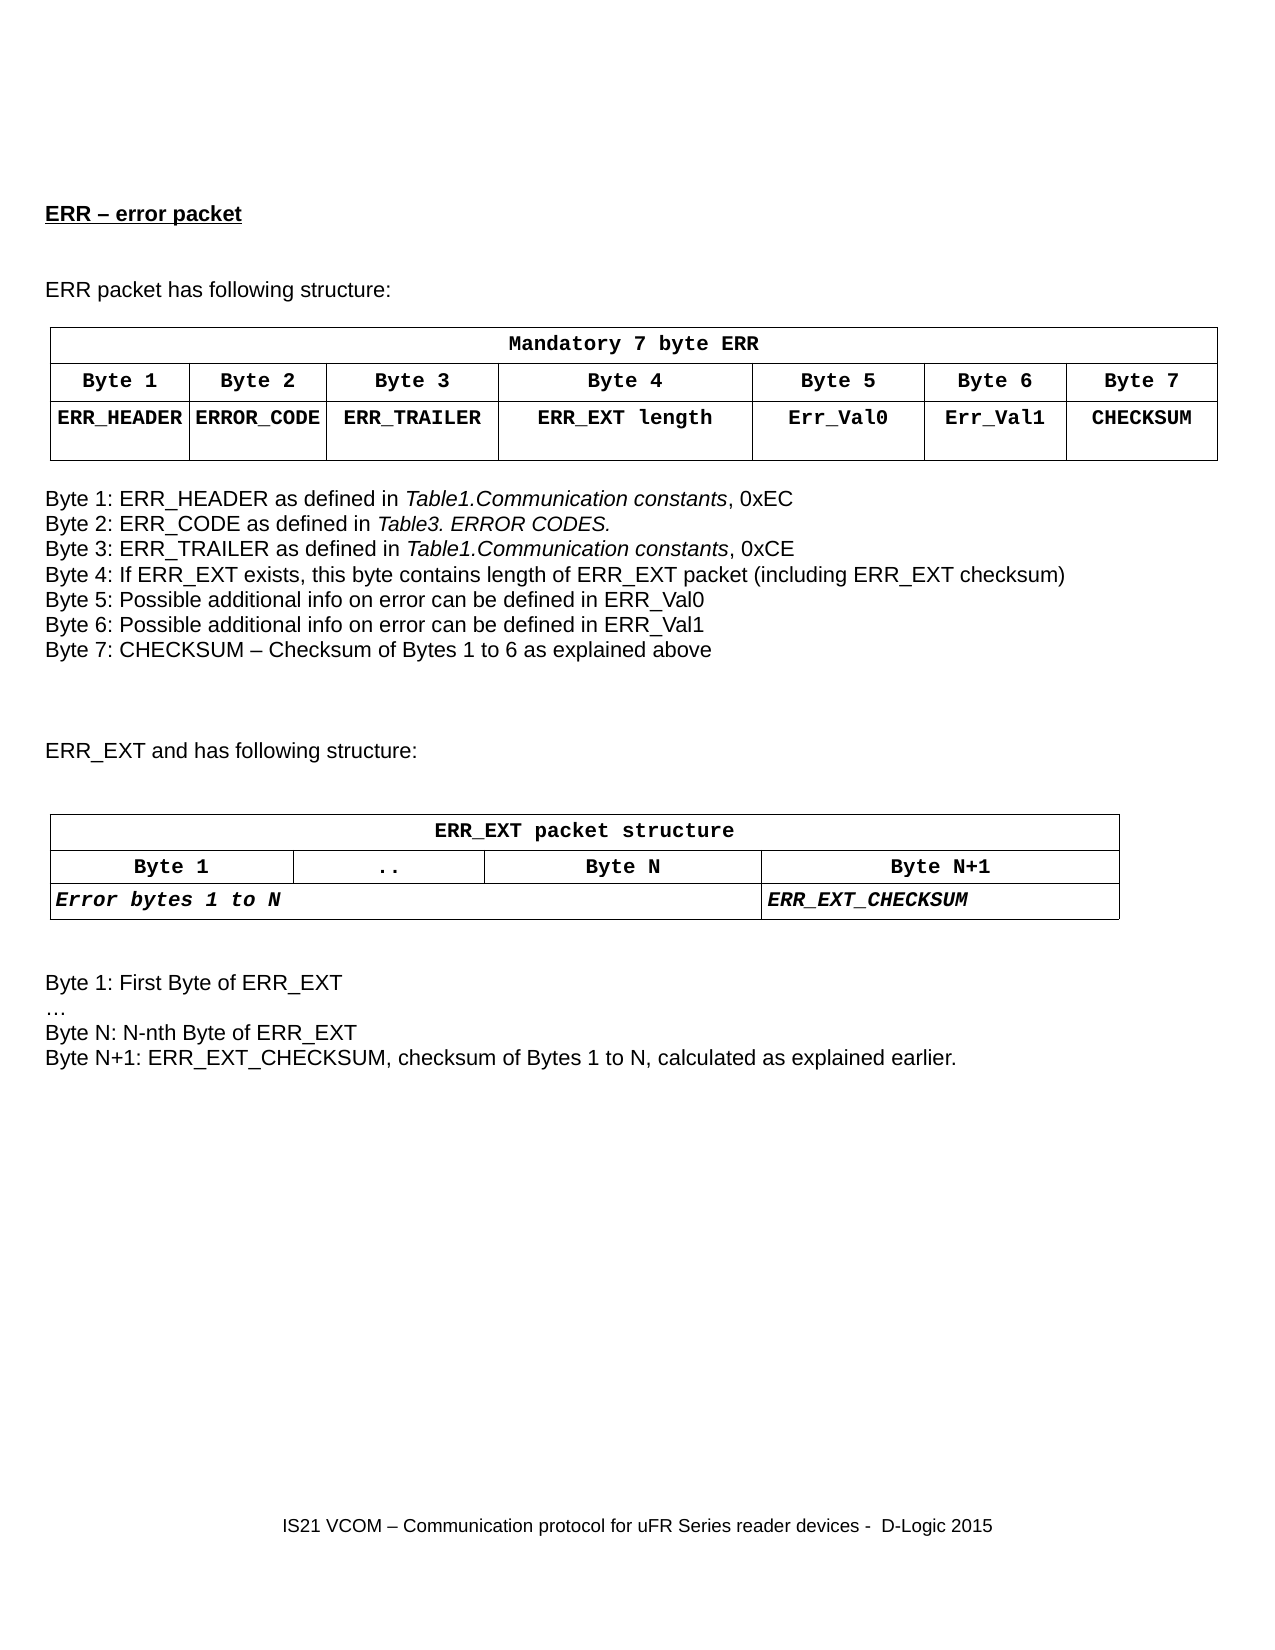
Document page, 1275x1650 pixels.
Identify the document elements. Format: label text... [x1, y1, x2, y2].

table_cell Byte 4 [499, 364, 752, 401]
table_header ERR_EXT packet structure [51, 815, 1119, 850]
table_cell Byte 7 [1067, 364, 1217, 401]
text ERR – error packet [45, 201, 1230, 226]
table_cell Byte 3 [327, 364, 498, 401]
text Byte 1: First Byte of ERR_EXT [45, 969, 1230, 994]
table_cell Byte N [485, 851, 761, 883]
table_cell ERR_HEADER [51, 402, 189, 460]
table_cell ERROR_CODE [190, 402, 326, 460]
text Byte 4: If ERR_EXT exists, this byte contains length of ERR_EXT packet (including ERR_EXT checksum) [45, 562, 1230, 587]
table_cell CHECKSUM [1067, 402, 1217, 460]
table_cell Byte 1 [51, 364, 189, 401]
text ERR packet has following structure: [45, 277, 1230, 302]
table_cell Byte 5 [753, 364, 924, 401]
table_cell Err_Val1 [925, 402, 1066, 460]
table_cell Byte 6 [925, 364, 1066, 401]
table_cell ERR_EXT length [499, 402, 752, 460]
table_cell ERR_TRAILER [327, 402, 498, 460]
table_cell ERR_EXT_CHECKSUM [762, 884, 1119, 918]
text Byte 2: ERR_CODE as defined in Table3. ERROR CODES. [45, 511, 1230, 536]
text Byte 6: Possible additional info on error can be defined in ERR_Val1 [45, 612, 1230, 637]
table_cell Byte N+1 [762, 851, 1119, 883]
text ERR_EXT and has following structure: [45, 738, 1230, 763]
table_cell .. [294, 851, 484, 883]
text Byte 1: ERR_HEADER as defined in Table1.Communication constants, 0xEC [45, 486, 1230, 511]
text Byte 5: Possible additional info on error can be defined in ERR_Val0 [45, 587, 1230, 612]
text Byte N: N-nth Byte of ERR_EXT [45, 1020, 1230, 1045]
text Byte 3: ERR_TRAILER as defined in Table1.Communication constants, 0xCE [45, 536, 1230, 562]
text Byte 7: CHECKSUM – Checksum of Bytes 1 to 6 as explained above [45, 637, 1230, 662]
table_header Mandatory 7 byte ERR [51, 328, 1217, 363]
table_cell Byte 2 [190, 364, 326, 401]
table_cell Err_Val0 [753, 402, 924, 460]
table_cell Error bytes 1 to N [51, 884, 761, 918]
table_cell Byte 1 [51, 851, 293, 883]
text … [45, 994, 1230, 1020]
text Byte N+1: ERR_EXT_CHECKSUM, checksum of Bytes 1 to N, calculated as explained earlier. [45, 1045, 1230, 1070]
